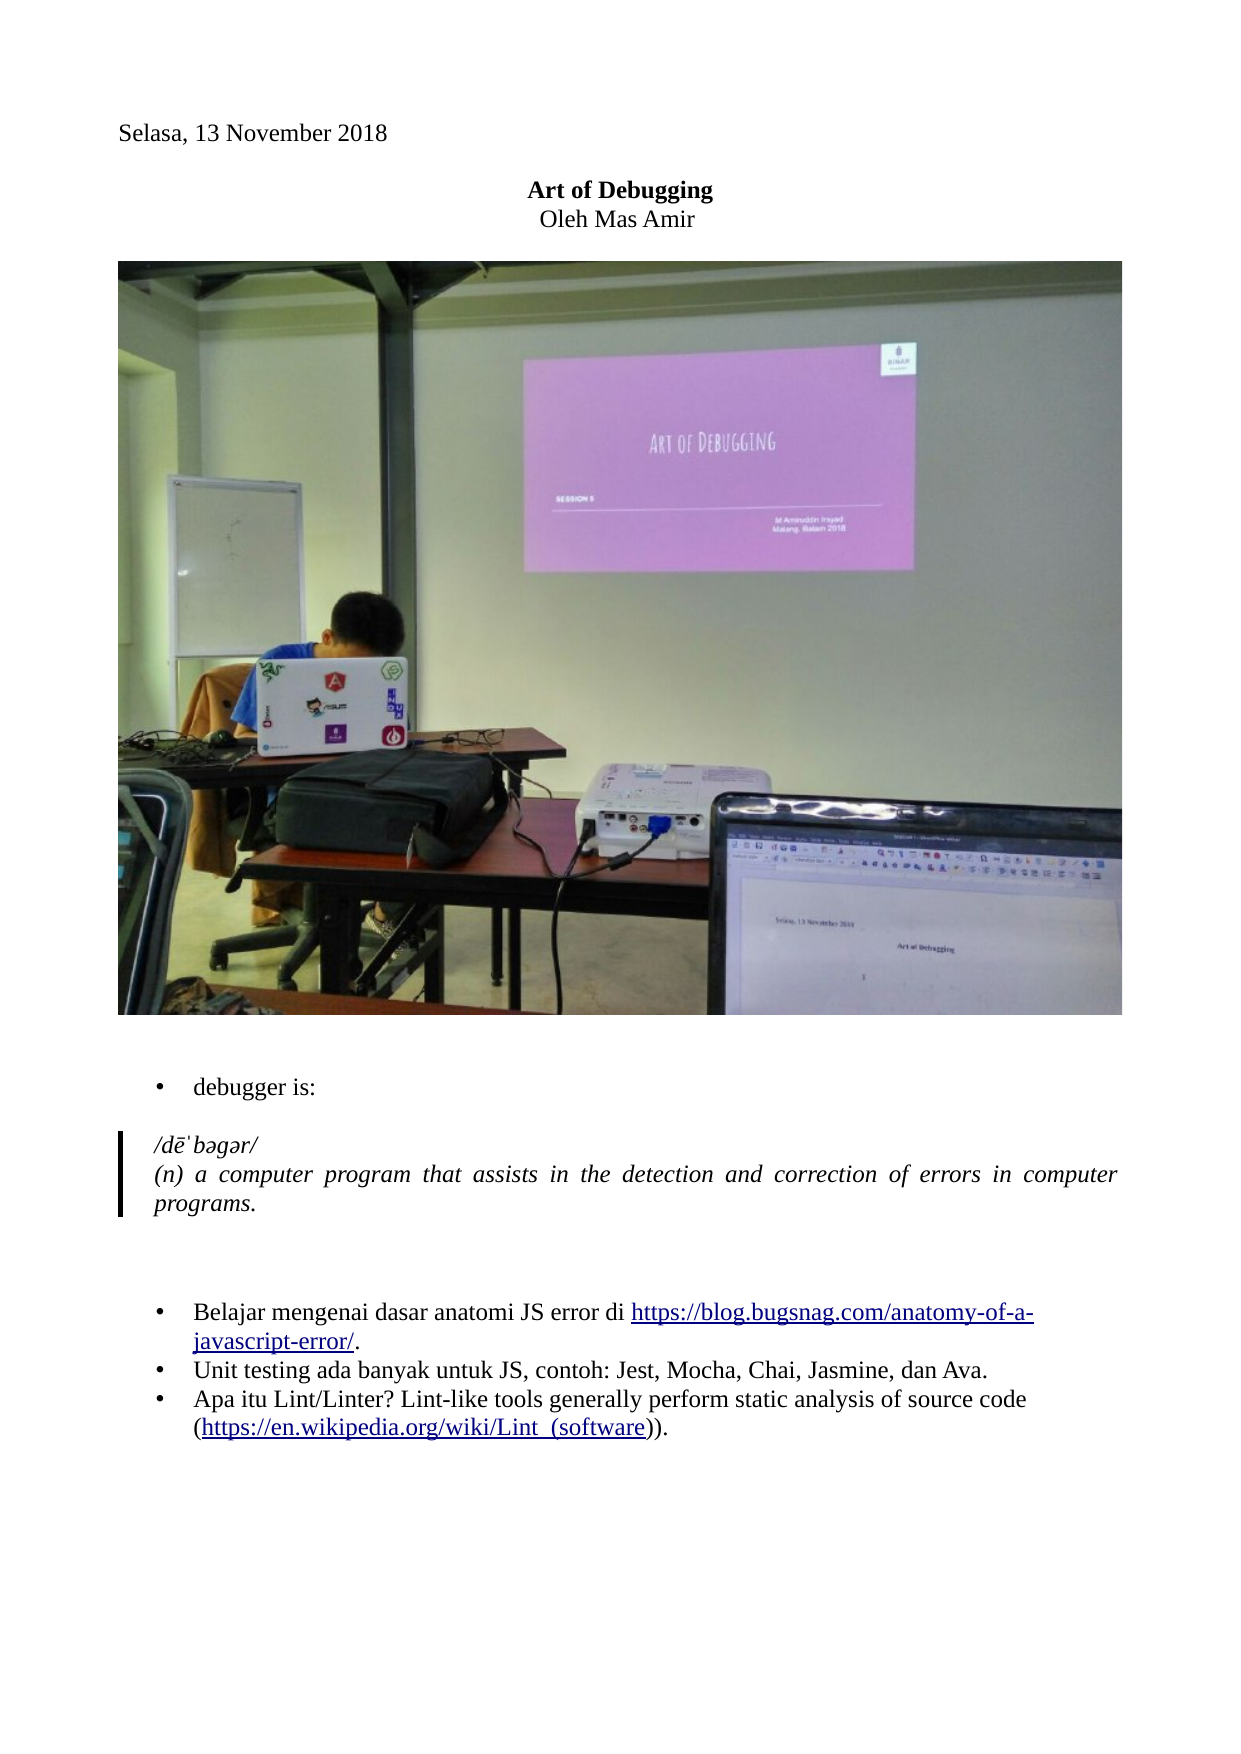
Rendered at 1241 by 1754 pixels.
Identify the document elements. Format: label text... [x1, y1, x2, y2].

list Belajar mengenai dasar anatomi JS error di https://blog.bugsnag.com/anatomy-of-a-javascript-error/. [156, 1297, 1122, 1355]
text /dēˈbəɡər/ [123, 1131, 1122, 1159]
text Oleh Mas Amir [118, 204, 1122, 233]
text Selasa, 13 November 2018 [118, 118, 1122, 147]
text Art of Debugging [118, 176, 1122, 204]
text (n) a computer program that assists in the detection and correction of errors in computer programs. [123, 1159, 1122, 1217]
list debugger is: [156, 1072, 1122, 1101]
picture [118, 261, 1123, 1015]
list Apa itu Lint/Linter? Lint-like tools generally perform static analysis of source code (https://en.wikipedia.org/wiki/Lint_(software)). [156, 1384, 1122, 1441]
list Unit testing ada banyak untuk JS, contoh: Jest, Mocha, Chai, Jasmine, dan Ava. [156, 1355, 1122, 1384]
